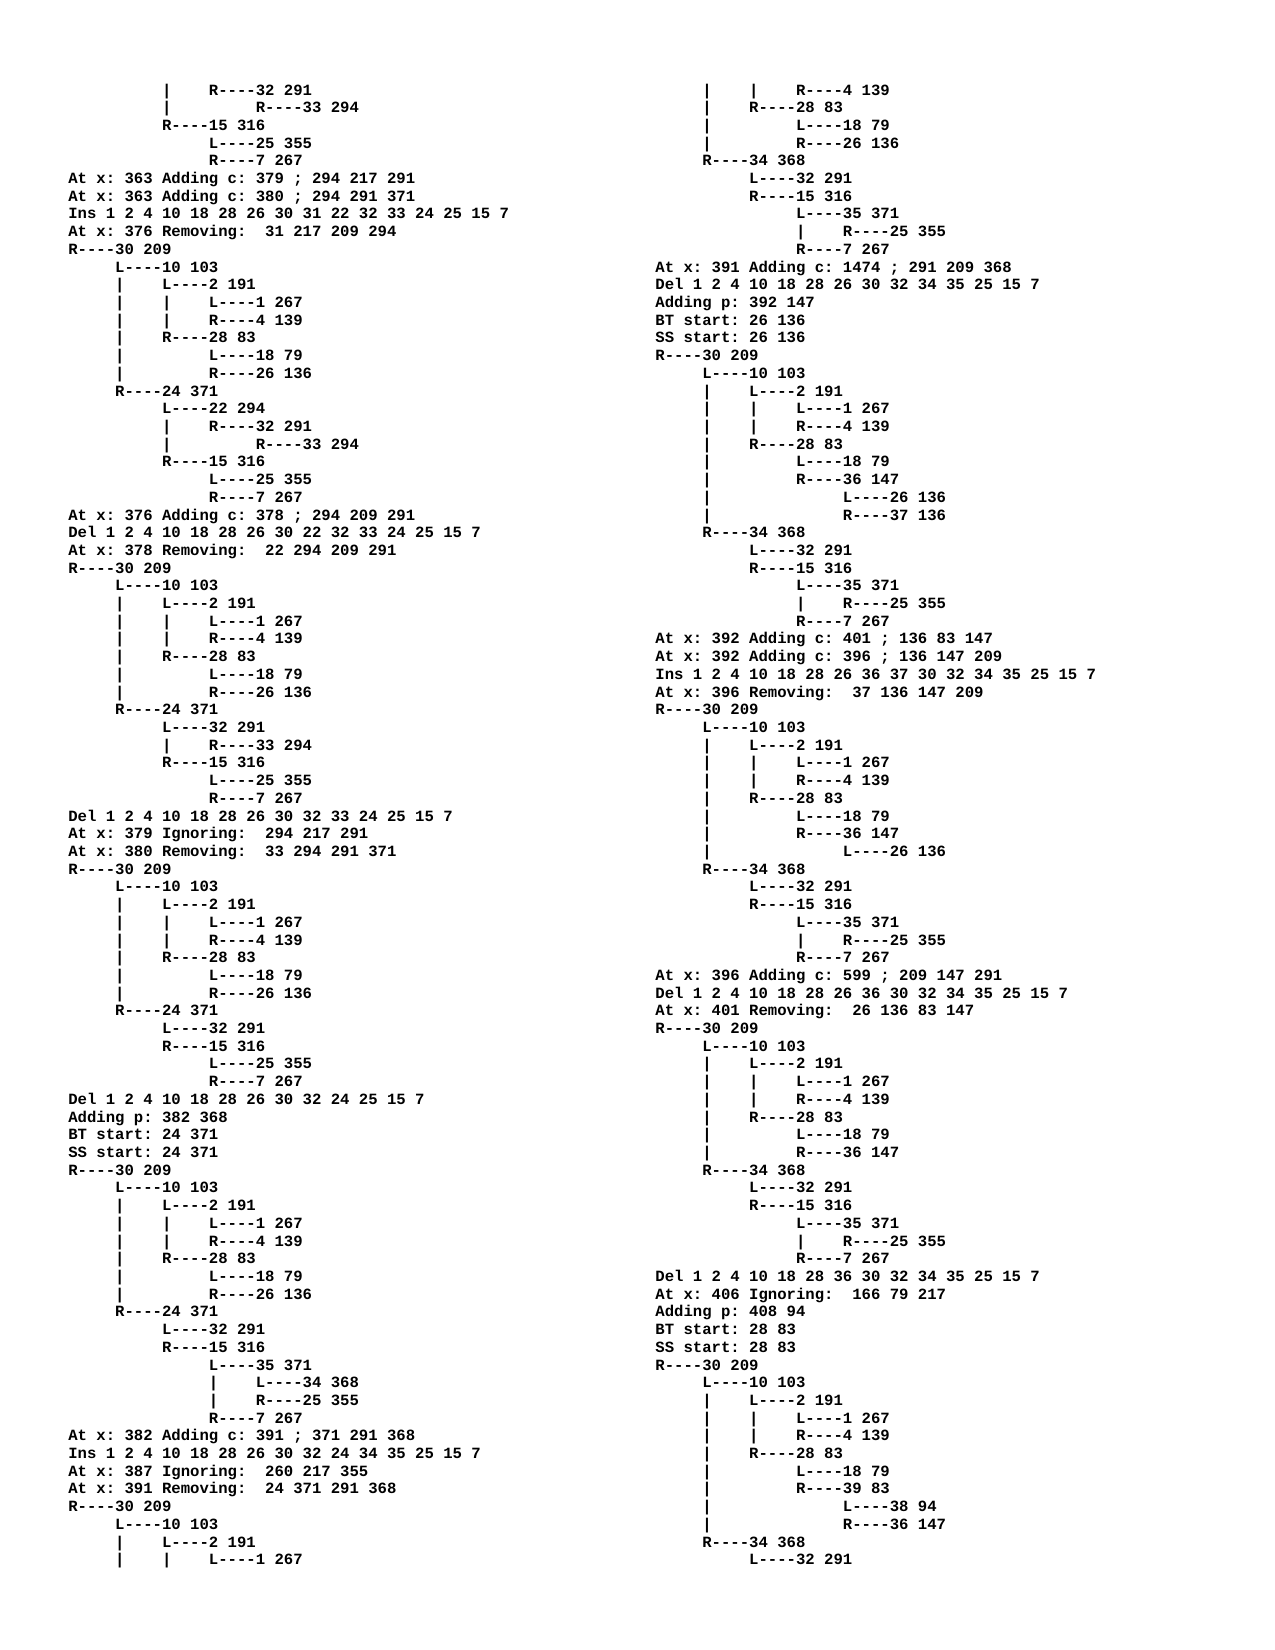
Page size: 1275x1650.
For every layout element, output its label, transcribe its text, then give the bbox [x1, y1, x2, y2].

text | R----28 83 [655, 790, 1212, 808]
text | L----2 191 [68, 1198, 636, 1215]
text R----34 368 [655, 1534, 1212, 1552]
text At x: 376 Removing: 31 217 209 294 [68, 224, 636, 241]
text At x: 392 Adding c: 401 ; 136 83 147 [655, 631, 1212, 649]
text | | L----1 267 [655, 1410, 1212, 1428]
text Del 1 2 4 10 18 28 26 36 30 32 34 35 25 15 7 [655, 985, 1212, 1003]
text | R----28 83 [68, 950, 636, 967]
text R----7 267 [655, 1251, 1212, 1268]
text R----24 371 [68, 702, 636, 719]
text L----10 103 [68, 1516, 636, 1534]
text | | R----4 139 [68, 312, 636, 330]
text R----34 368 [655, 861, 1212, 879]
text L----10 103 [68, 1180, 636, 1198]
text R----15 316 [655, 560, 1212, 578]
text | | L----1 267 [655, 1074, 1212, 1091]
text L----32 291 [68, 1322, 636, 1339]
text L----10 103 [655, 1375, 1212, 1392]
text L----32 291 [68, 1021, 636, 1038]
text | L----2 191 [655, 1056, 1212, 1074]
text At x: 382 Adding c: 391 ; 371 291 368 [68, 1428, 636, 1446]
text R----30 209 [68, 241, 636, 259]
text Del 1 2 4 10 18 28 26 30 22 32 33 24 25 15 7 [68, 525, 636, 542]
text | | L----1 267 [655, 755, 1212, 773]
text R----7 267 [68, 489, 636, 507]
text | R----28 83 [655, 436, 1212, 454]
text L----32 291 [655, 1180, 1212, 1198]
text R----24 371 [68, 383, 636, 401]
text | | L----1 267 [655, 401, 1212, 418]
text L----32 291 [655, 1552, 1212, 1569]
text L----25 355 [68, 1056, 636, 1074]
text L----35 371 [655, 1215, 1212, 1233]
text | L----2 191 [655, 737, 1212, 755]
text At x: 391 Adding c: 1474 ; 291 209 368 [655, 259, 1212, 277]
text | R----26 136 [68, 684, 636, 702]
text | L----2 191 [68, 277, 636, 294]
text At x: 380 Removing: 33 294 291 371 [68, 843, 636, 861]
text At x: 391 Removing: 24 371 291 368 [68, 1481, 636, 1499]
text | | R----4 139 [655, 1428, 1212, 1446]
text | R----33 294 [68, 100, 636, 117]
text L----25 355 [68, 135, 636, 153]
text SS start: 28 83 [655, 1339, 1212, 1357]
text At x: 396 Adding c: 599 ; 209 147 291 [655, 967, 1212, 985]
text R----15 316 [68, 117, 636, 135]
text Adding p: 392 147 [655, 294, 1212, 312]
text | R----26 136 [68, 985, 636, 1003]
text Ins 1 2 4 10 18 28 26 30 31 22 32 33 24 25 15 7 [68, 206, 636, 224]
text At x: 387 Ignoring: 260 217 355 [68, 1463, 636, 1481]
text | R----36 147 [655, 1144, 1212, 1162]
text R----34 368 [655, 153, 1212, 171]
text Del 1 2 4 10 18 28 26 30 32 34 35 25 15 7 [655, 277, 1212, 294]
text | | R----4 139 [68, 631, 636, 649]
text R----7 267 [655, 950, 1212, 967]
text Adding p: 382 368 [68, 1109, 636, 1127]
text Ins 1 2 4 10 18 28 26 30 32 24 34 35 25 15 7 [68, 1446, 636, 1463]
text L----35 371 [655, 914, 1212, 932]
text | R----26 136 [68, 365, 636, 383]
text | R----28 83 [655, 100, 1212, 117]
text SS start: 26 136 [655, 330, 1212, 348]
text R----7 267 [655, 613, 1212, 631]
text | | R----4 139 [655, 1091, 1212, 1109]
text R----15 316 [655, 1198, 1212, 1215]
text | R----28 83 [68, 330, 636, 348]
text BT start: 24 371 [68, 1127, 636, 1144]
text | R----26 136 [68, 1286, 636, 1304]
text L----10 103 [68, 259, 636, 277]
text | L----2 191 [68, 1534, 636, 1552]
text R----30 209 [655, 1021, 1212, 1038]
text L----35 371 [68, 1357, 636, 1375]
text L----25 355 [68, 773, 636, 790]
text | L----18 79 [68, 348, 636, 365]
text At x: 379 Ignoring: 294 217 291 [68, 826, 636, 843]
text L----10 103 [655, 365, 1212, 383]
text R----15 316 [655, 897, 1212, 914]
text At x: 378 Removing: 22 294 209 291 [68, 542, 636, 560]
text | R----25 355 [655, 1233, 1212, 1251]
text | L----26 136 [655, 843, 1212, 861]
text L----10 103 [655, 1038, 1212, 1056]
text L----10 103 [68, 578, 636, 596]
text | L----18 79 [68, 666, 636, 684]
text Del 1 2 4 10 18 28 26 30 32 33 24 25 15 7 [68, 808, 636, 826]
text R----30 209 [655, 702, 1212, 719]
text L----10 103 [68, 879, 636, 897]
text R----34 368 [655, 525, 1212, 542]
text | R----36 147 [655, 826, 1212, 843]
text L----32 291 [68, 719, 636, 737]
text | R----37 136 [655, 507, 1212, 525]
text L----32 291 [655, 171, 1212, 188]
text | | R----4 139 [68, 1233, 636, 1251]
text At x: 363 Adding c: 379 ; 294 217 291 [68, 171, 636, 188]
text R----15 316 [655, 188, 1212, 206]
text | | R----4 139 [68, 932, 636, 950]
text L----32 291 [655, 879, 1212, 897]
text | R----39 83 [655, 1481, 1212, 1499]
text | L----26 136 [655, 489, 1212, 507]
text R----24 371 [68, 1003, 636, 1021]
text R----15 316 [68, 454, 636, 472]
text BT start: 26 136 [655, 312, 1212, 330]
text | L----18 79 [68, 967, 636, 985]
text | R----25 355 [655, 224, 1212, 241]
text R----7 267 [655, 241, 1212, 259]
text | L----18 79 [655, 1127, 1212, 1144]
text R----7 267 [68, 790, 636, 808]
text At x: 392 Adding c: 396 ; 136 147 209 [655, 649, 1212, 666]
text | R----25 355 [655, 596, 1212, 613]
text At x: 376 Adding c: 378 ; 294 209 291 [68, 507, 636, 525]
text | | L----1 267 [68, 1215, 636, 1233]
text | R----36 147 [655, 472, 1212, 489]
text R----30 209 [655, 1357, 1212, 1375]
text | L----18 79 [655, 117, 1212, 135]
text | L----18 79 [655, 808, 1212, 826]
text | L----38 94 [655, 1499, 1212, 1516]
text | L----34 368 [68, 1375, 636, 1392]
text | R----32 291 [68, 418, 636, 436]
text | L----2 191 [655, 383, 1212, 401]
text At x: 396 Removing: 37 136 147 209 [655, 684, 1212, 702]
text SS start: 24 371 [68, 1144, 636, 1162]
text | L----2 191 [655, 1392, 1212, 1410]
text | R----33 294 [68, 436, 636, 454]
text Adding p: 408 94 [655, 1304, 1212, 1322]
text | R----32 291 [68, 82, 636, 100]
text R----30 209 [68, 861, 636, 879]
text At x: 401 Removing: 26 136 83 147 [655, 1003, 1212, 1021]
text | | R----4 139 [655, 773, 1212, 790]
text R----30 209 [68, 1499, 636, 1516]
text L----22 294 [68, 401, 636, 418]
text | R----33 294 [68, 737, 636, 755]
text R----15 316 [68, 1339, 636, 1357]
text R----30 209 [68, 560, 636, 578]
text | | L----1 267 [68, 294, 636, 312]
text | | R----4 139 [655, 418, 1212, 436]
text L----35 371 [655, 578, 1212, 596]
text | R----28 83 [655, 1109, 1212, 1127]
text | R----28 83 [68, 649, 636, 666]
text | | L----1 267 [68, 914, 636, 932]
text | | L----1 267 [68, 613, 636, 631]
text L----25 355 [68, 472, 636, 489]
text R----34 368 [655, 1162, 1212, 1180]
text | L----2 191 [68, 596, 636, 613]
text L----32 291 [655, 542, 1212, 560]
text | | R----4 139 [655, 82, 1212, 100]
text R----24 371 [68, 1304, 636, 1322]
text | R----28 83 [68, 1251, 636, 1268]
text R----15 316 [68, 1038, 636, 1056]
text R----7 267 [68, 153, 636, 171]
text | L----18 79 [68, 1268, 636, 1286]
text Del 1 2 4 10 18 28 36 30 32 34 35 25 15 7 [655, 1268, 1212, 1286]
text | R----25 355 [68, 1392, 636, 1410]
text | R----26 136 [655, 135, 1212, 153]
text L----35 371 [655, 206, 1212, 224]
text Ins 1 2 4 10 18 28 26 36 37 30 32 34 35 25 15 7 [655, 666, 1212, 684]
text | R----25 355 [655, 932, 1212, 950]
text R----15 316 [68, 755, 636, 773]
text | L----2 191 [68, 897, 636, 914]
text | R----36 147 [655, 1516, 1212, 1534]
text At x: 363 Adding c: 380 ; 294 291 371 [68, 188, 636, 206]
text R----30 209 [68, 1162, 636, 1180]
text L----10 103 [655, 719, 1212, 737]
text At x: 406 Ignoring: 166 79 217 [655, 1286, 1212, 1304]
text | L----18 79 [655, 454, 1212, 472]
text | R----28 83 [655, 1446, 1212, 1463]
text Del 1 2 4 10 18 28 26 30 32 24 25 15 7 [68, 1091, 636, 1109]
text | L----18 79 [655, 1463, 1212, 1481]
text R----30 209 [655, 348, 1212, 365]
text BT start: 28 83 [655, 1322, 1212, 1339]
text | | L----1 267 [68, 1552, 636, 1569]
text R----7 267 [68, 1074, 636, 1091]
text R----7 267 [68, 1410, 636, 1428]
